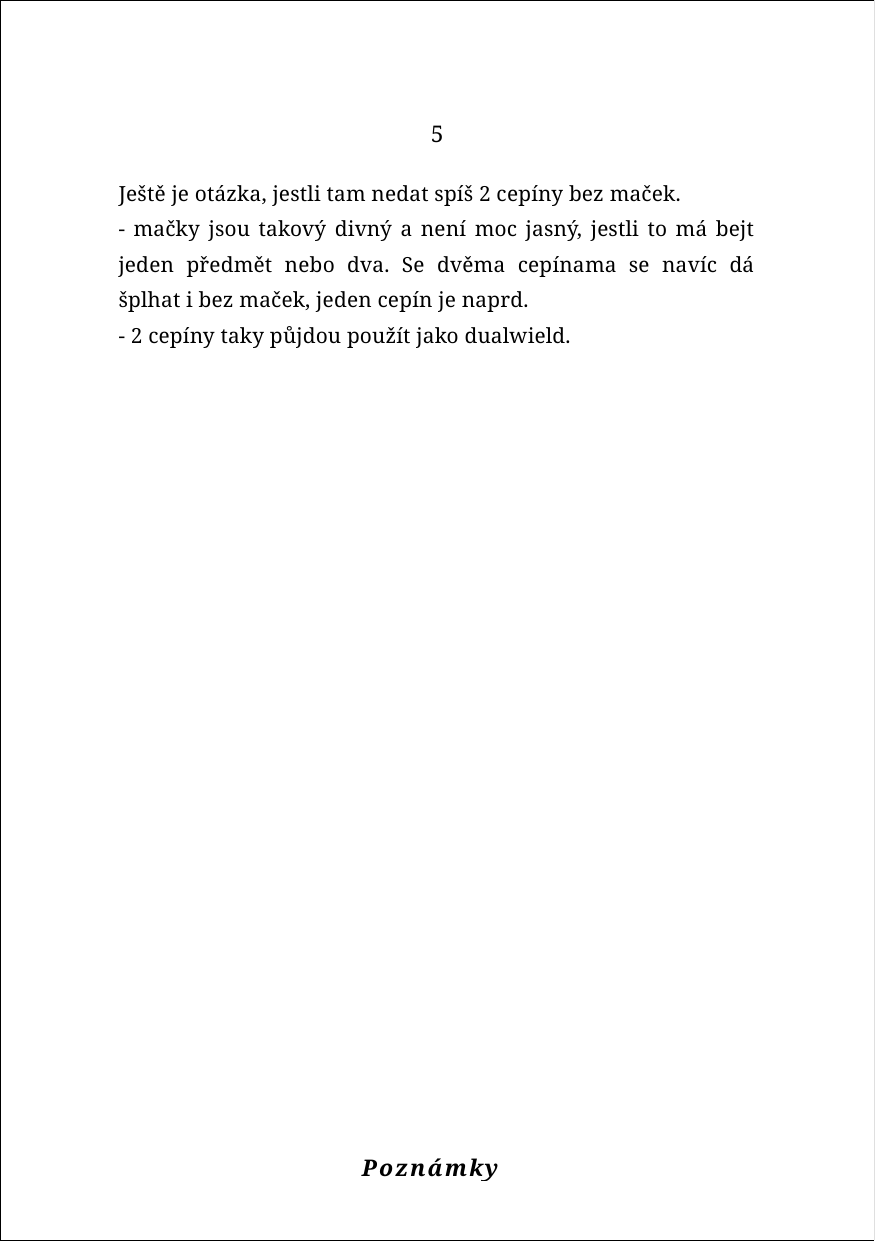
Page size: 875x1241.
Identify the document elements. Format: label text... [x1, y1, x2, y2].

text Ještě je otázka, jestli tam nedat spíš 2 cepíny bez maček. - mačky jsou takový divný a není moc jasný, jestli to má bejt jeden předmět nebo dva. Se dvěma cepínama se navíc dá šplhat i bez maček, jeden cepín je naprd. - 2 cepíny taky půjdou použít jako dualwield. [118, 179, 756, 349]
